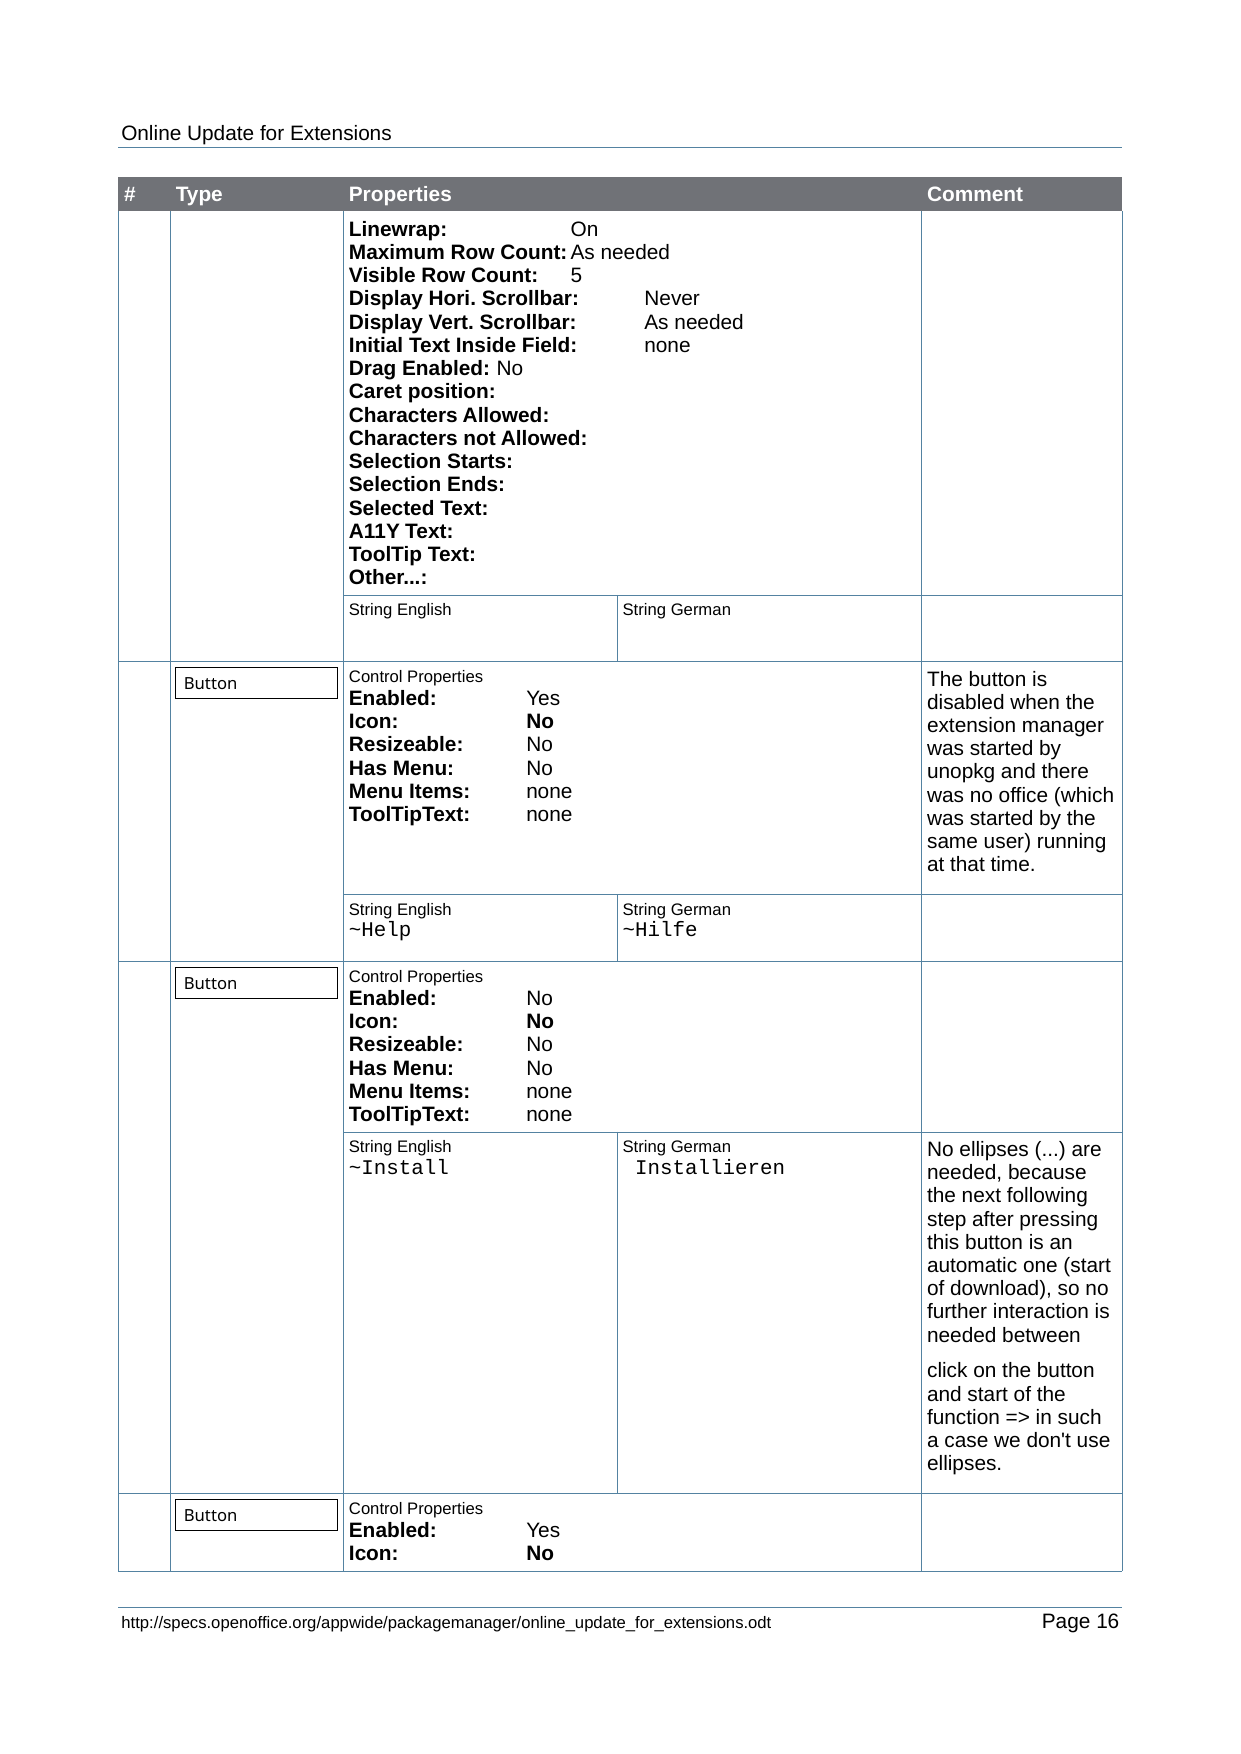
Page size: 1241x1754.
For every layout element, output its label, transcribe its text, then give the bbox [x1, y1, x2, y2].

table_header Control Properties Enabled: Yes Icon: No [344, 1494, 921, 1571]
table_cell String German <Enter String Here> [618, 596, 921, 661]
table_cell <#> [119, 962, 170, 1493]
table_cell String English ~Install [344, 1133, 617, 1493]
table_cell [922, 895, 1122, 961]
table_cell [171, 211, 343, 661]
table_header Control Properties Enabled: No Icon: No Resizeable: No Has Menu: No Menu Items: none ToolTipText: none [344, 962, 921, 1132]
table_cell <#> [119, 211, 170, 661]
table_header Type [170, 177, 343, 211]
table_cell <#> [119, 1494, 170, 1571]
table_cell [171, 1494, 343, 1571]
table_header # [118, 177, 170, 211]
table_cell [171, 962, 343, 1493]
table_cell [922, 596, 1122, 661]
table_cell [171, 662, 343, 961]
table_header The button is disabled when the extension manager was started by unopkg and there was no office (which was started by the same user) running at that time. [922, 662, 1122, 894]
table_header Properties [343, 177, 921, 211]
table_header [922, 211, 1122, 595]
table_cell String German ~Hilfe [618, 895, 921, 961]
table_cell <#> [119, 662, 170, 961]
table_header [922, 1494, 1122, 1571]
table_cell String English ~Help [344, 895, 617, 961]
table_header Control Properties Enabled: Yes Icon: No Resizeable: No Has Menu: No Menu Items: none ToolTipText: none [344, 662, 921, 894]
table_cell String English <Enter String Here> [344, 596, 617, 661]
table_cell No ellipses (...) are needed, because the next following step after pressing this button is an automatic one (start of download), so no further interaction is needed between click on the button and start of the function => in such a case we don't use ellipses. [922, 1133, 1122, 1493]
table_header Comment [921, 177, 1122, 211]
table_header Linewrap: On Maximum Row Count: As needed Visible Row Count: 5 Display Hori. Scrollbar: Never Display Vert. Scrollbar: As needed Initial Text Inside Field: none Drag Enabled: No Caret position: Characters Allowed: Characters not Allowed: Selection Starts: Selection Ends: Selected Text: A11Y Text: ToolTip Text: Other...: [344, 211, 921, 595]
table_cell String German Installieren [618, 1133, 921, 1493]
table_header [922, 962, 1122, 1132]
